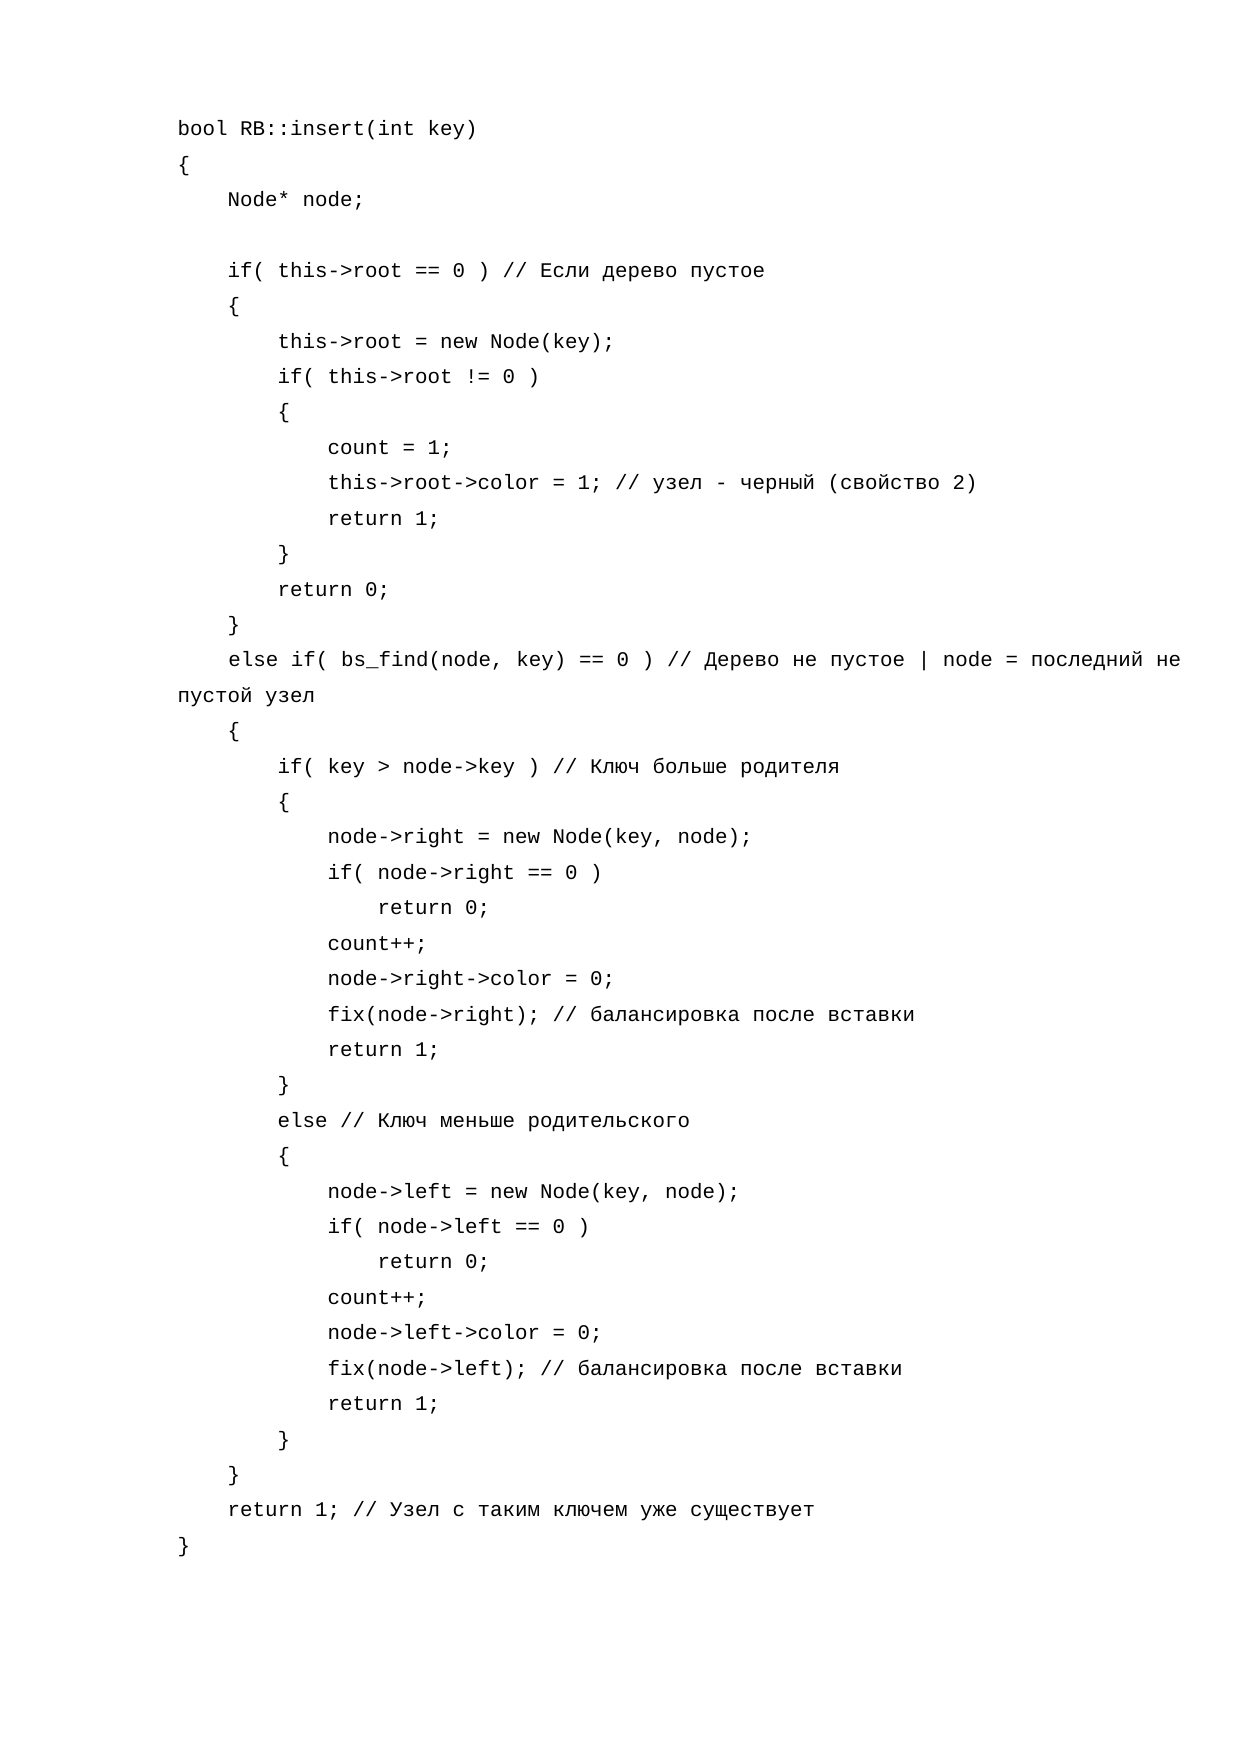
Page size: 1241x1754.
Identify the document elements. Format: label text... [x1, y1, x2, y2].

text node->right = new Node(key, node); [177, 826, 1181, 850]
text node->left->color = 0; [177, 1322, 1181, 1346]
text } [177, 1464, 1181, 1488]
text { [177, 791, 1181, 815]
text return 1; [177, 508, 1181, 531]
text Node* node; [177, 189, 1181, 213]
text { [177, 401, 1181, 425]
text { [177, 1145, 1181, 1169]
text if( key > node->key ) // Ключ больше родителя [177, 756, 1181, 779]
text else if( bs_find(node, key) == 0 ) // Дерево не пустое | node = последний не пустой узел [177, 649, 1181, 708]
text if( node->right == 0 ) [177, 862, 1181, 886]
text { [177, 720, 1181, 744]
text } [177, 614, 1181, 638]
text if( this->root != 0 ) [177, 366, 1181, 390]
text if( this->root == 0 ) // Если дерево пустое [177, 260, 1181, 283]
text return 0; [177, 1251, 1181, 1275]
text fix(node->left); // балансировка после вставки [177, 1358, 1181, 1381]
text this->root->color = 1; // узел - черный (свойство 2) [177, 472, 1181, 496]
text return 1; // Узел с таким ключем уже существует [177, 1499, 1181, 1523]
text node->right->color = 0; [177, 968, 1181, 992]
text bool RB::insert(int key) [177, 118, 1181, 142]
text } [177, 543, 1181, 567]
text fix(node->right); // балансировка после вставки [177, 1003, 1181, 1027]
text return 1; [177, 1039, 1181, 1063]
text } [177, 1535, 1181, 1558]
text return 1; [177, 1393, 1181, 1417]
text else // Ключ меньше родительского [177, 1110, 1181, 1133]
text { [177, 153, 1181, 177]
text } [177, 1428, 1181, 1452]
text node->left = new Node(key, node); [177, 1181, 1181, 1204]
text return 0; [177, 897, 1181, 921]
text if( node->left == 0 ) [177, 1216, 1181, 1240]
text this->root = new Node(key); [177, 331, 1181, 354]
text count++; [177, 1287, 1181, 1311]
text count++; [177, 933, 1181, 956]
text count = 1; [177, 437, 1181, 461]
text } [177, 1074, 1181, 1098]
text { [177, 295, 1181, 319]
text return 0; [177, 578, 1181, 602]
